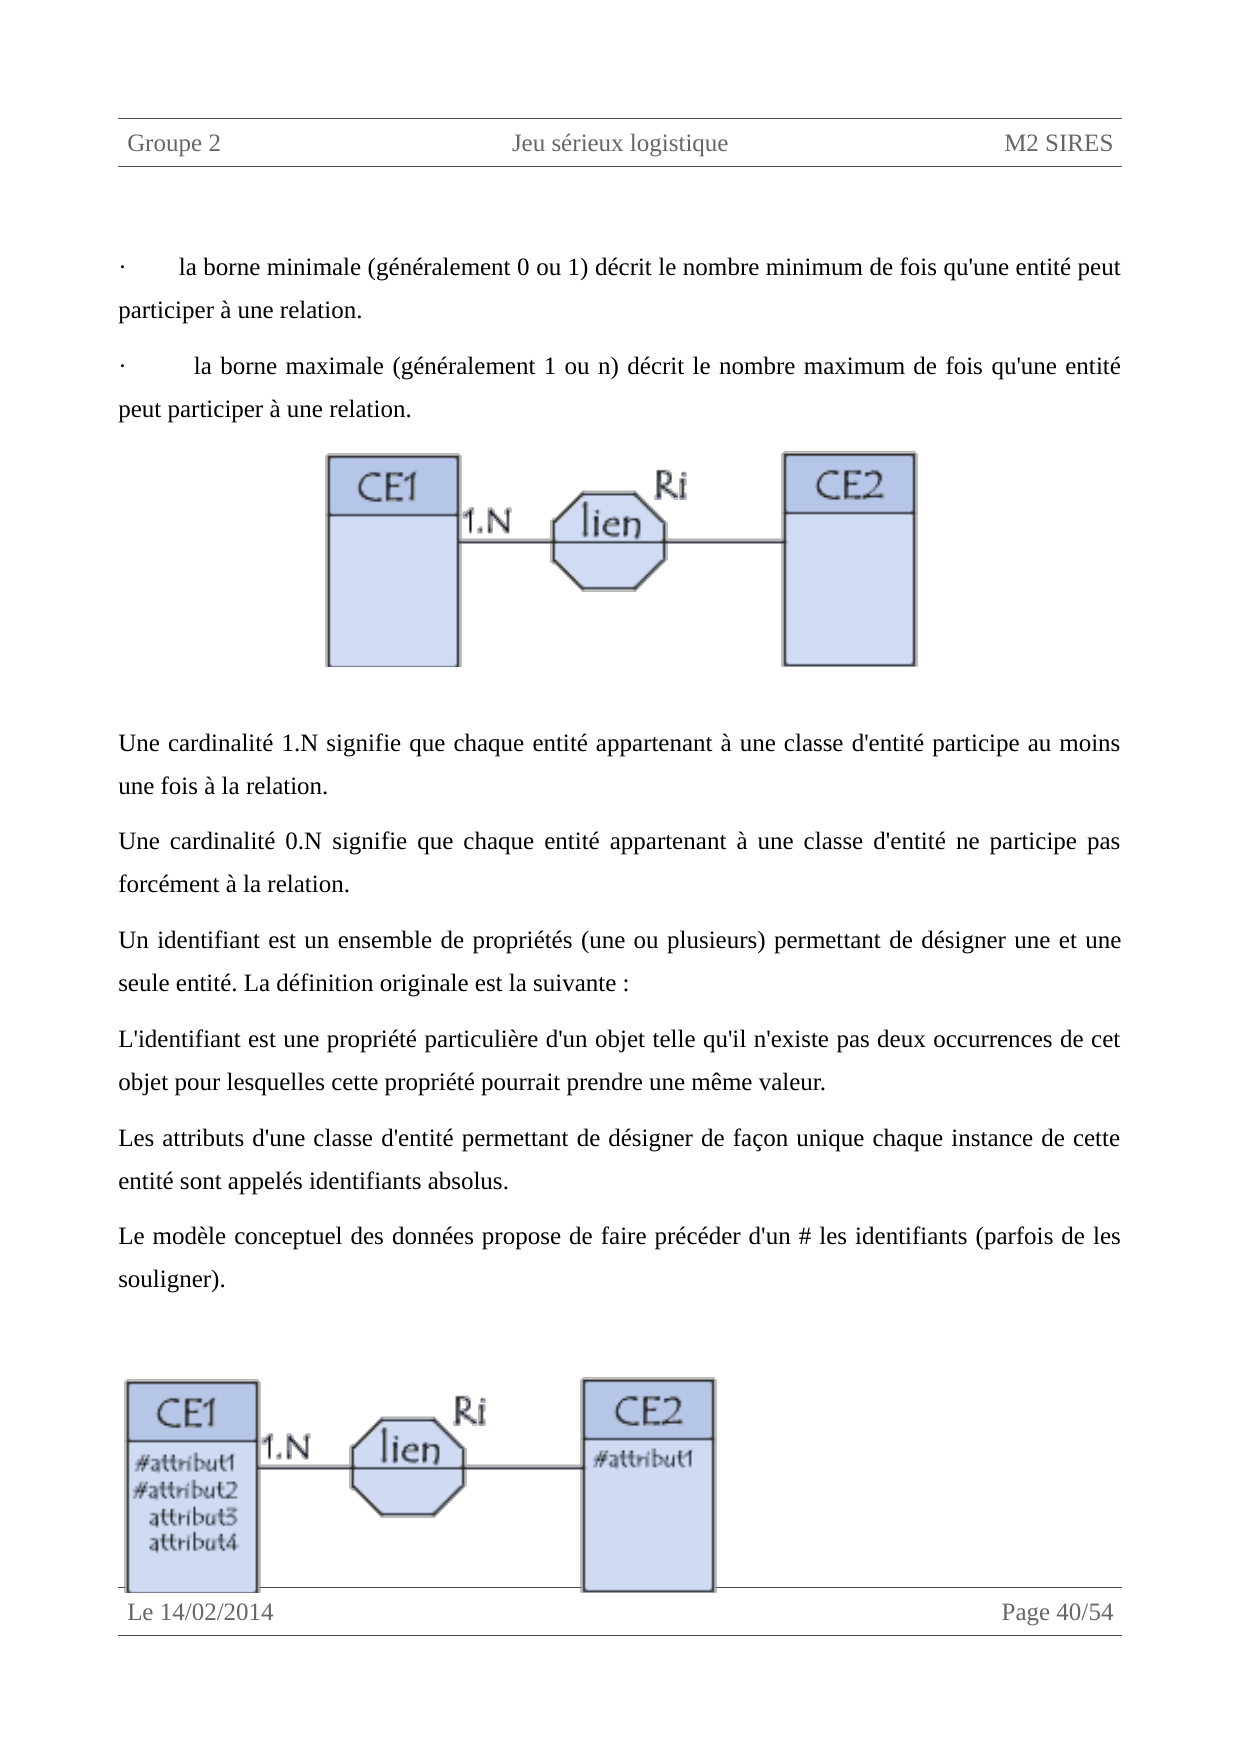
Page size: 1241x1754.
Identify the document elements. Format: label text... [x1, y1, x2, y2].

text L'identifiant est une propriété particulière d'un objet telle qu'il n'existe pas deux occurrences de cet objet pour lesquelles cette propriété pourrait prendre une même valeur. [118, 1024, 1122, 1096]
text Le modèle conceptuel des données propose de faire précéder d'un # les identifiants (parfois de les souligner). [118, 1221, 1122, 1293]
text Une cardinalité 0.N signifie que chaque entité appartenant à une classe d'entité ne participe pas forcément à la relation. [118, 826, 1122, 898]
text Les attributs d'une classe d'entité permettant de désigner de façon unique chaque instance de cette entité sont appelés identifiants absolus. [118, 1123, 1122, 1194]
text Une cardinalité 1.N signifie que chaque entité appartenant à une classe d'entité participe au moins une fois à la relation. [118, 728, 1122, 799]
text Un identifiant est un ensemble de propriétés (une ou plusieurs) permettant de désigner une et une seule entité. La définition originale est la suivante : [118, 925, 1122, 997]
text · la borne minimale (généralement 0 ou 1) décrit le nombre minimum de fois qu'une entité peut participer à une relation. [118, 252, 1122, 324]
text · la borne maximale (généralement 1 ou n) décrit le nombre maximum de fois qu'une entité peut participer à une relation. [118, 351, 1122, 423]
